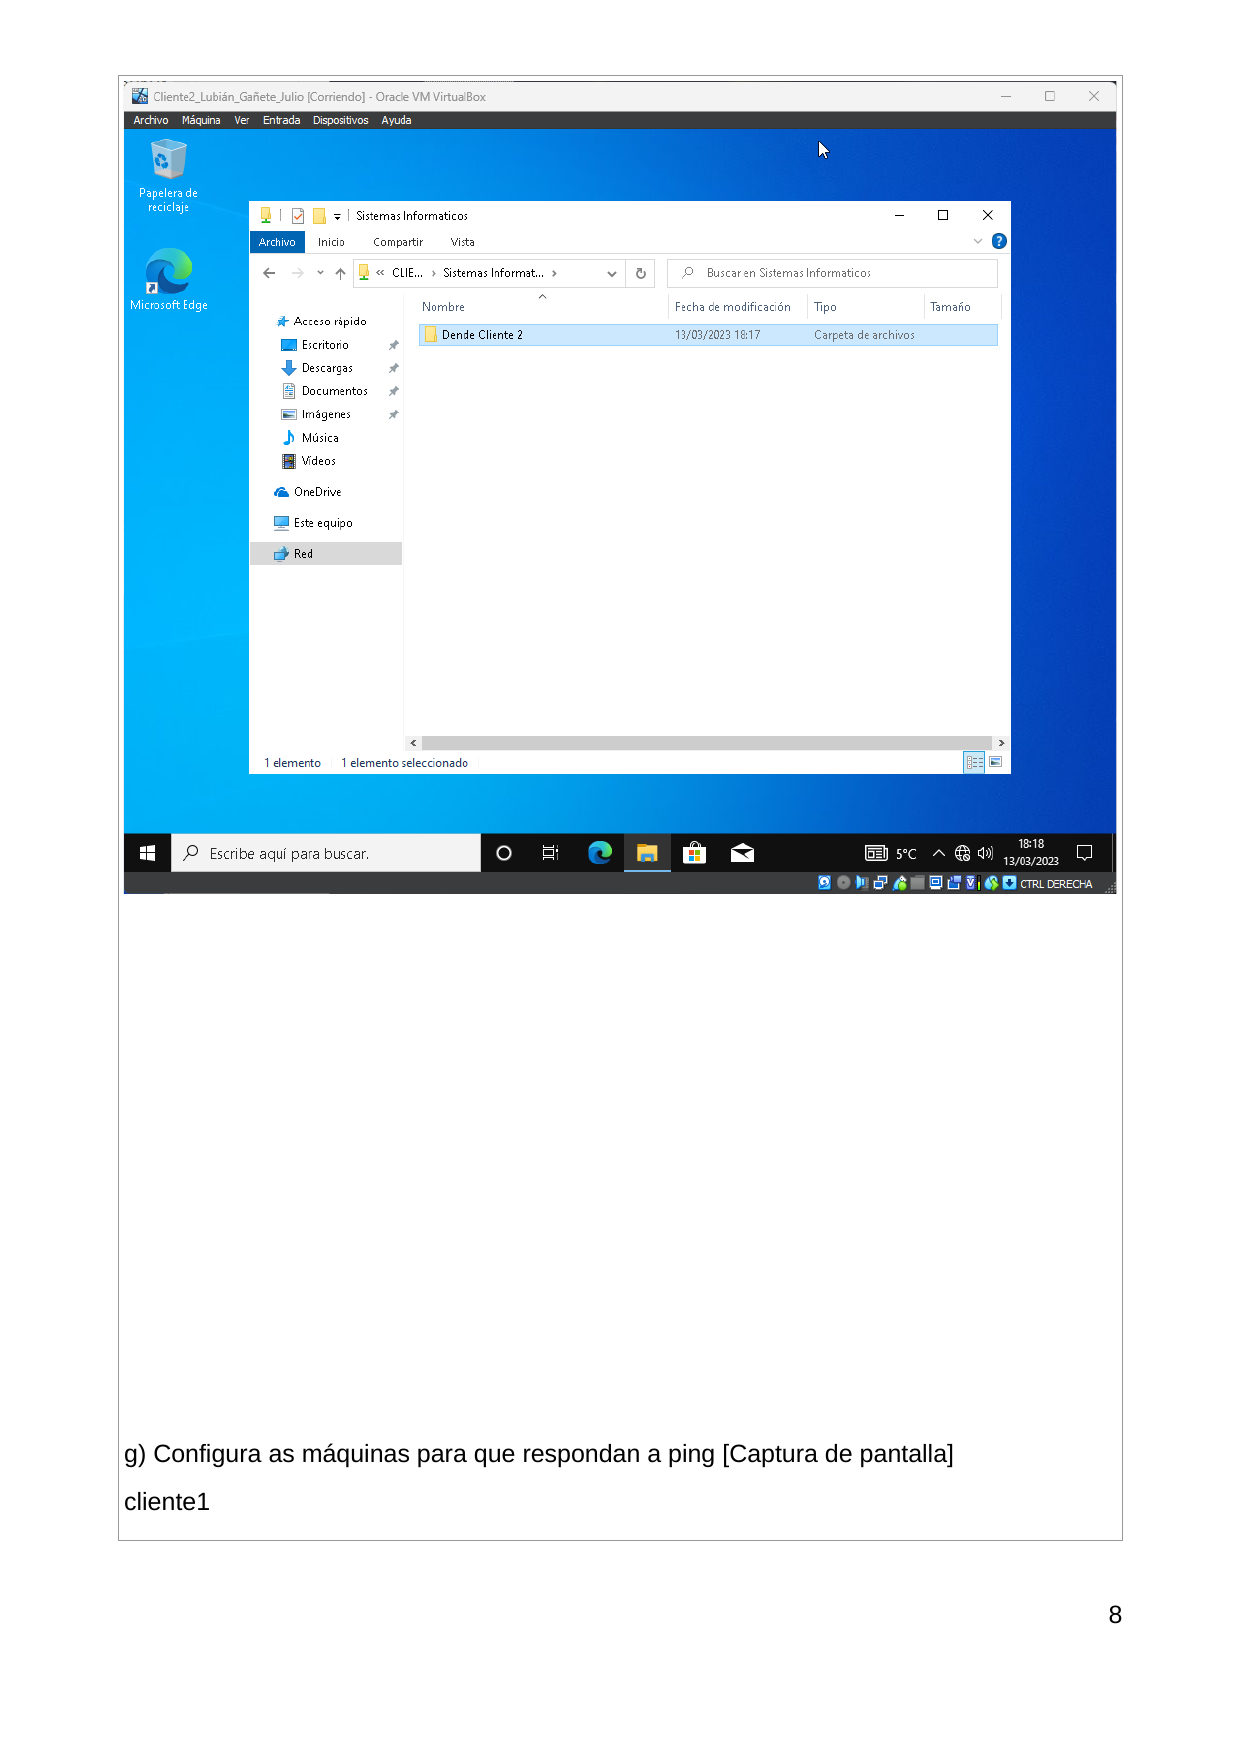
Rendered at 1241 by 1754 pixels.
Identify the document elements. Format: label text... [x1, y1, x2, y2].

table_cell g) Configura as máquinas para que respondan a ping [Captura de pantalla] cliente1 [119, 76, 1122, 1540]
